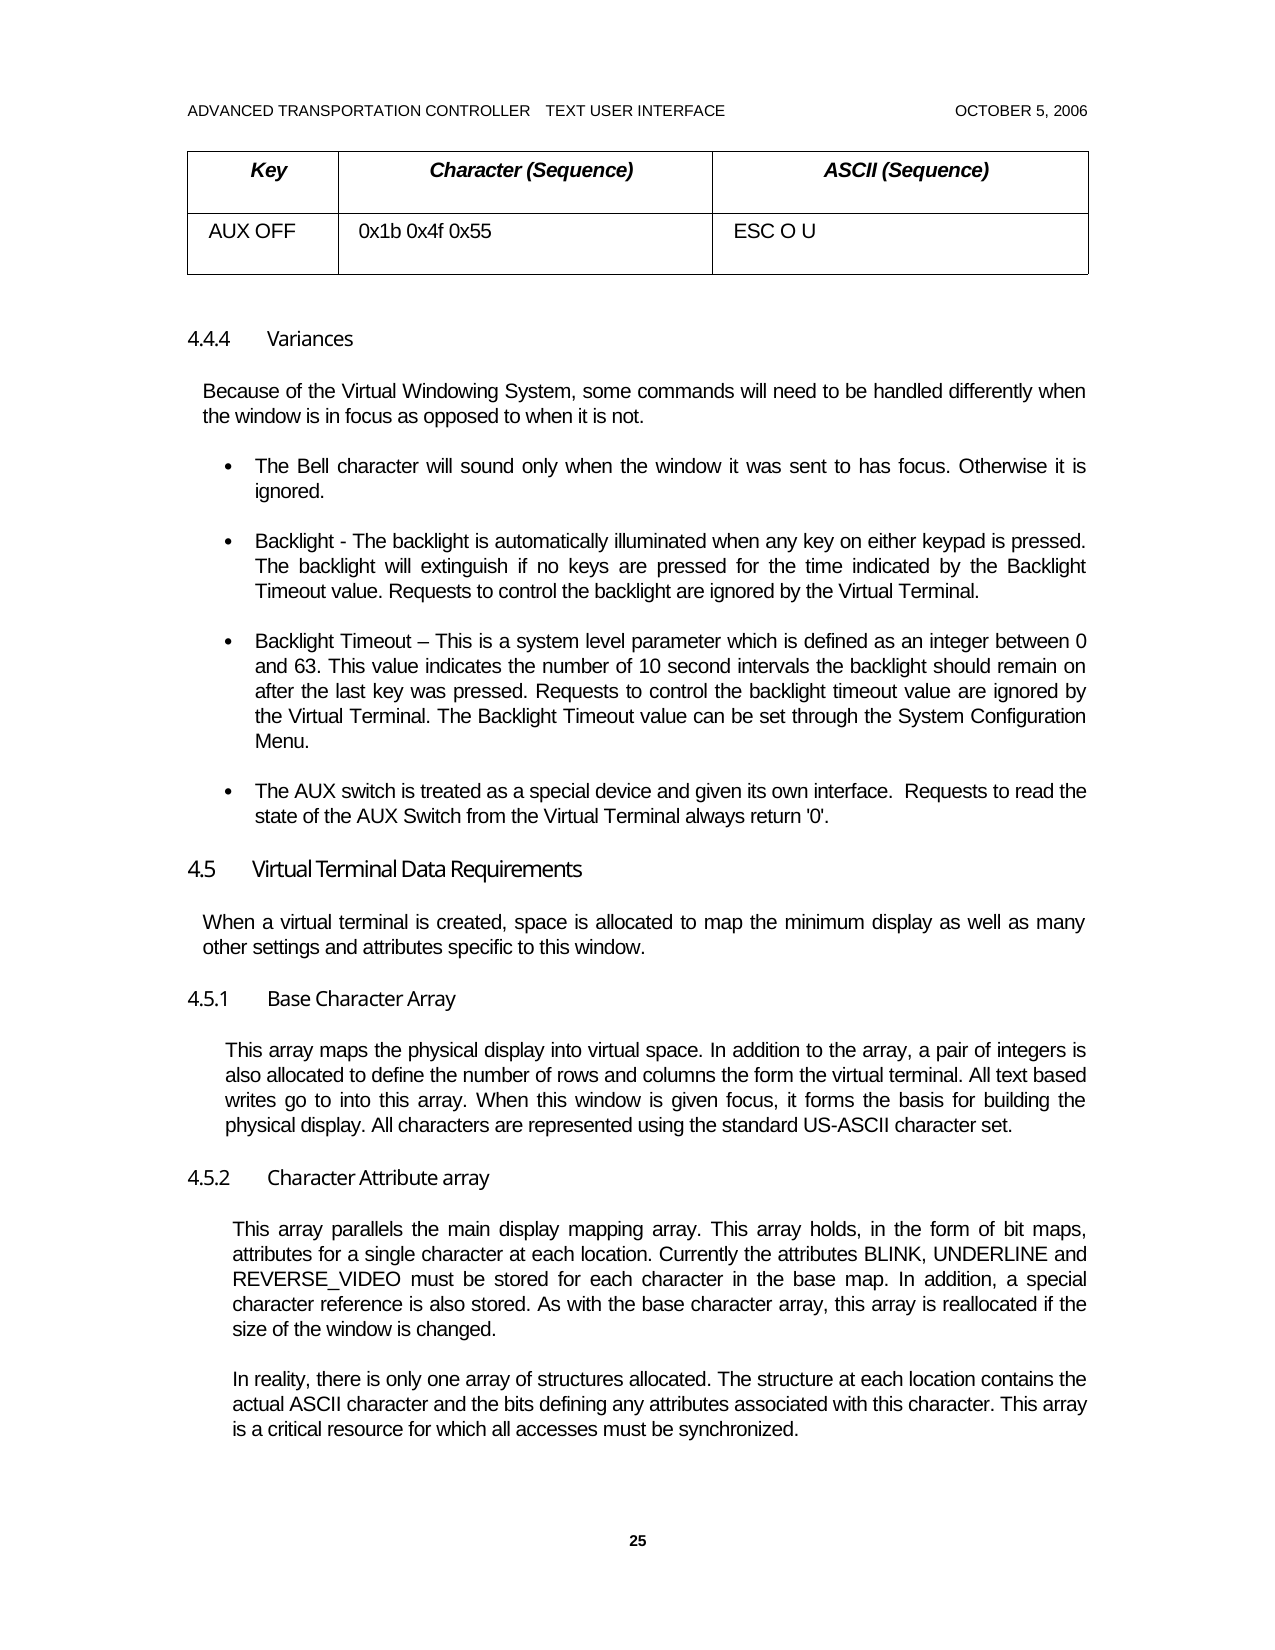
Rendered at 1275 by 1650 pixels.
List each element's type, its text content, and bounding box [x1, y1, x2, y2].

table_cell ESC O U [713, 214, 1088, 274]
subtitle Base Character Array [187, 984, 1087, 1012]
subtitle Virtual Terminal Data Requirements [187, 853, 1087, 884]
subtitle Variances [187, 324, 1087, 353]
list Backlight Timeout – This is a system level parameter which is defined as an integer between 0 and 63. This value indicates the number of 10 second intervals the backlight should remain on after the last key was pressed. Requests to control the backlight timeout value are ignored by the Virtual Terminal. The Backlight Timeout value can be set through the System Configuration Menu. [225, 628, 1087, 753]
text This array maps the physical display into virtual space. In addition to the array, a pair of integers is also allocated to define the number of rows and columns the form the virtual terminal. All text based writes go to into this array. When this window is given focus, it forms the basis for building the physical display. All characters are represented using the standard US-ASCII character set. [225, 1037, 1087, 1137]
list Backlight - The backlight is automatically illuminated when any key on either keypad is pressed. The backlight will extinguish if no keys are pressed for the time indicated by the Backlight Timeout value. Requests to control the backlight are ignored by the Virtual Terminal. [225, 528, 1087, 603]
text This array parallels the main display mapping array. This array holds, in the form of bit maps, attributes for a single character at each location. Currently the attributes BLINK, UNDERLINE and REVERSE_VIDEO must be stored for each character in the base map. In addition, a special character reference is also stored. As with the base character array, this array is reallocated if the size of the window is changed. [232, 1216, 1087, 1341]
list The Bell character will sound only when the window it was sent to has focus. Otherwise it is ignored. [225, 453, 1087, 503]
table_header Key [188, 152, 338, 213]
text When a virtual terminal is created, space is allocated to map the minimum display as well as many other settings and attributes specific to this window. [202, 909, 1087, 959]
list The AUX switch is treated as a special device and given its own interface. Requests to read the state of the AUX Switch from the Virtual Terminal always return '0'. [225, 778, 1087, 828]
text In reality, there is only one array of structures allocated. The structure at each location contains the actual ASCII character and the bits defining any attributes associated with this character. This array is a critical resource for which all accesses must be synchronized. [232, 1366, 1087, 1441]
table_header Character (Sequence) [339, 152, 712, 213]
text Because of the Virtual Windowing System, some commands will need to be handled differently when the window is in focus as opposed to when it is not. [202, 378, 1087, 428]
subtitle Character Attribute array [187, 1162, 1087, 1191]
table_header ASCII (Sequence) [713, 152, 1088, 213]
table_cell AUX OFF [188, 214, 338, 274]
table_cell 0x1b 0x4f 0x55 [339, 214, 712, 274]
